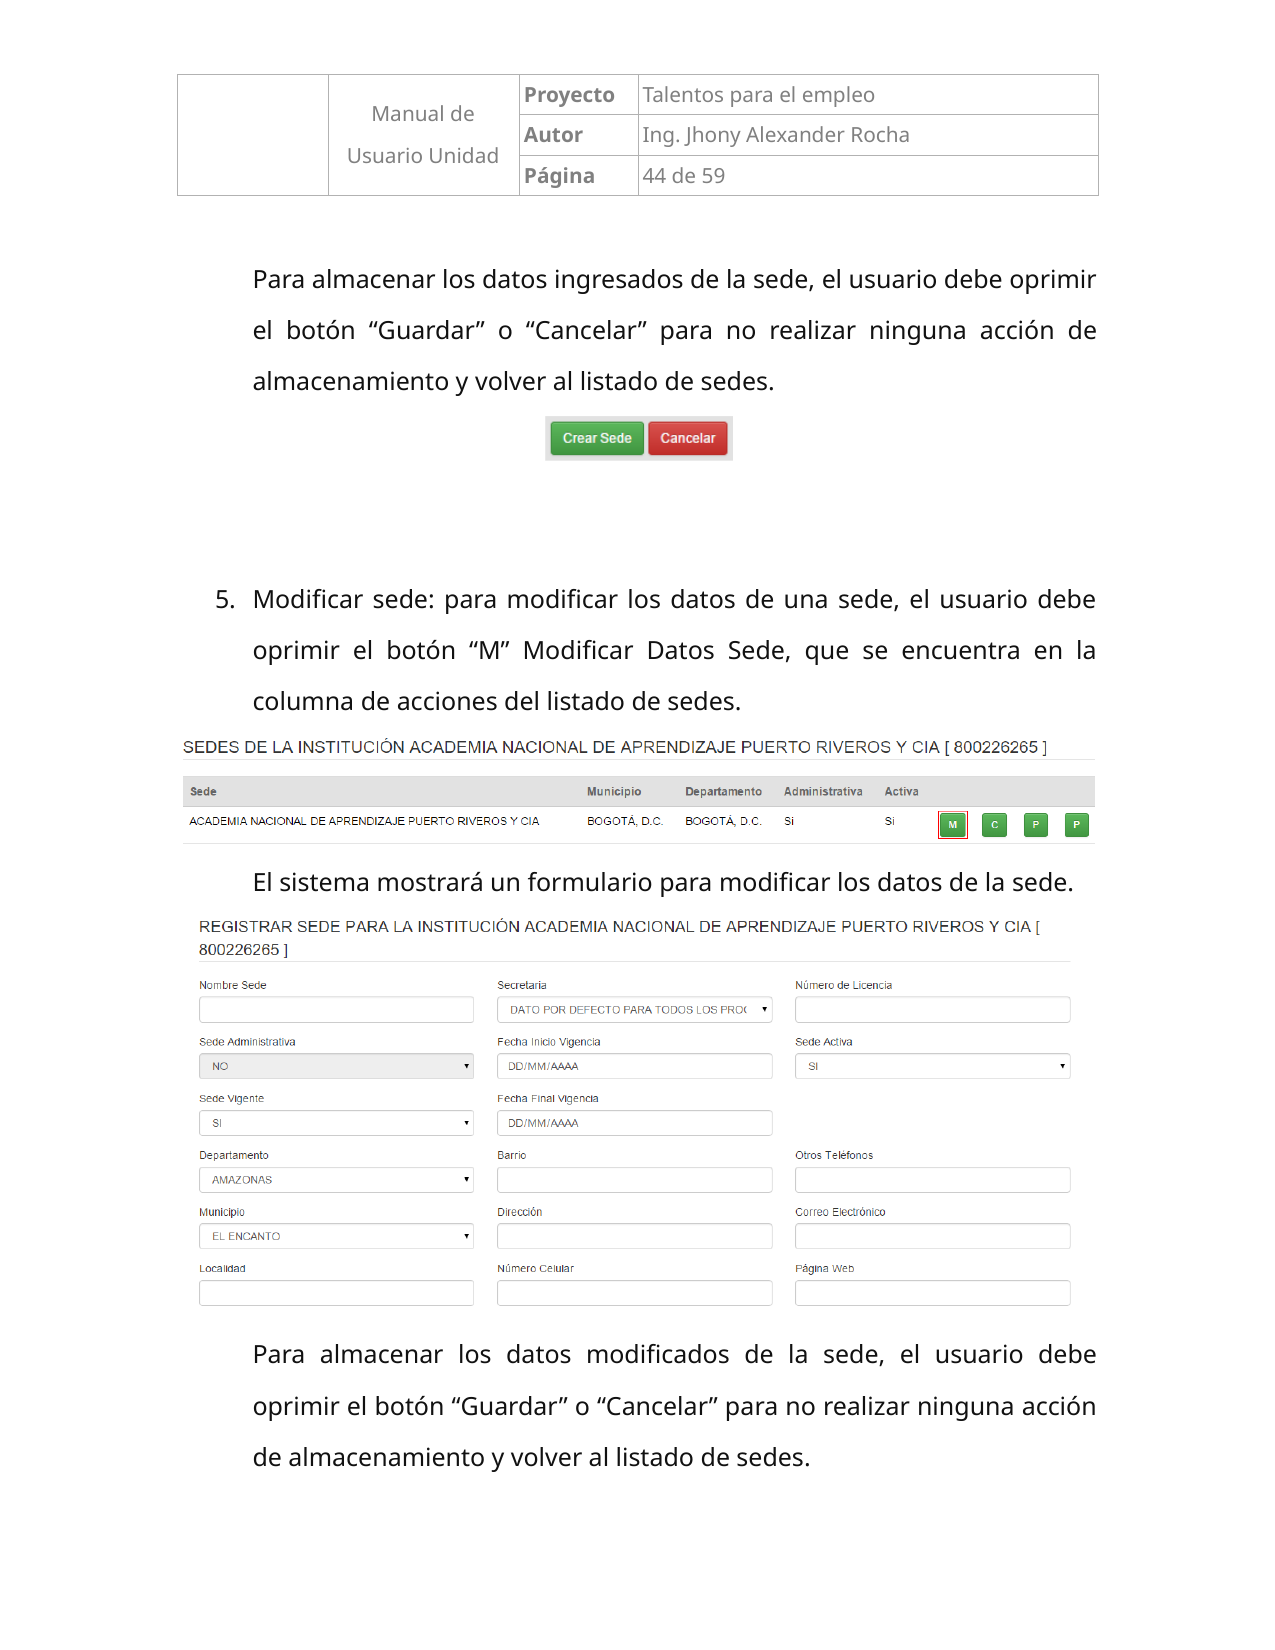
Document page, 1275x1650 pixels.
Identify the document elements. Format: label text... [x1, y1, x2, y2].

picture [542, 415, 733, 463]
picture [177, 734, 1098, 848]
list Para almacenar los datos modificados de la sede, el usuario debe oprimir el botón “Guardar” o “Cancelar” para no realizar ninguna acción de almacenamiento y volver al listado de sedes. [215, 916, 1098, 1473]
picture [196, 916, 1079, 1321]
list El sistema mostrará un formulario para modificar los datos de la sede. [215, 848, 1098, 899]
list Para almacenar los datos ingresados de la sede, el usuario debe oprimir el botón “Guardar” o “Cancelar” para no realizar ninguna acción de almacenamiento y volver al listado de sedes. [215, 262, 1098, 398]
list Modificar sede: para modificar los datos de una sede, el usuario debe oprimir el botón “M” Modificar Datos Sede, que se encuentra en la columna de acciones del listado de sedes. [215, 581, 1098, 717]
